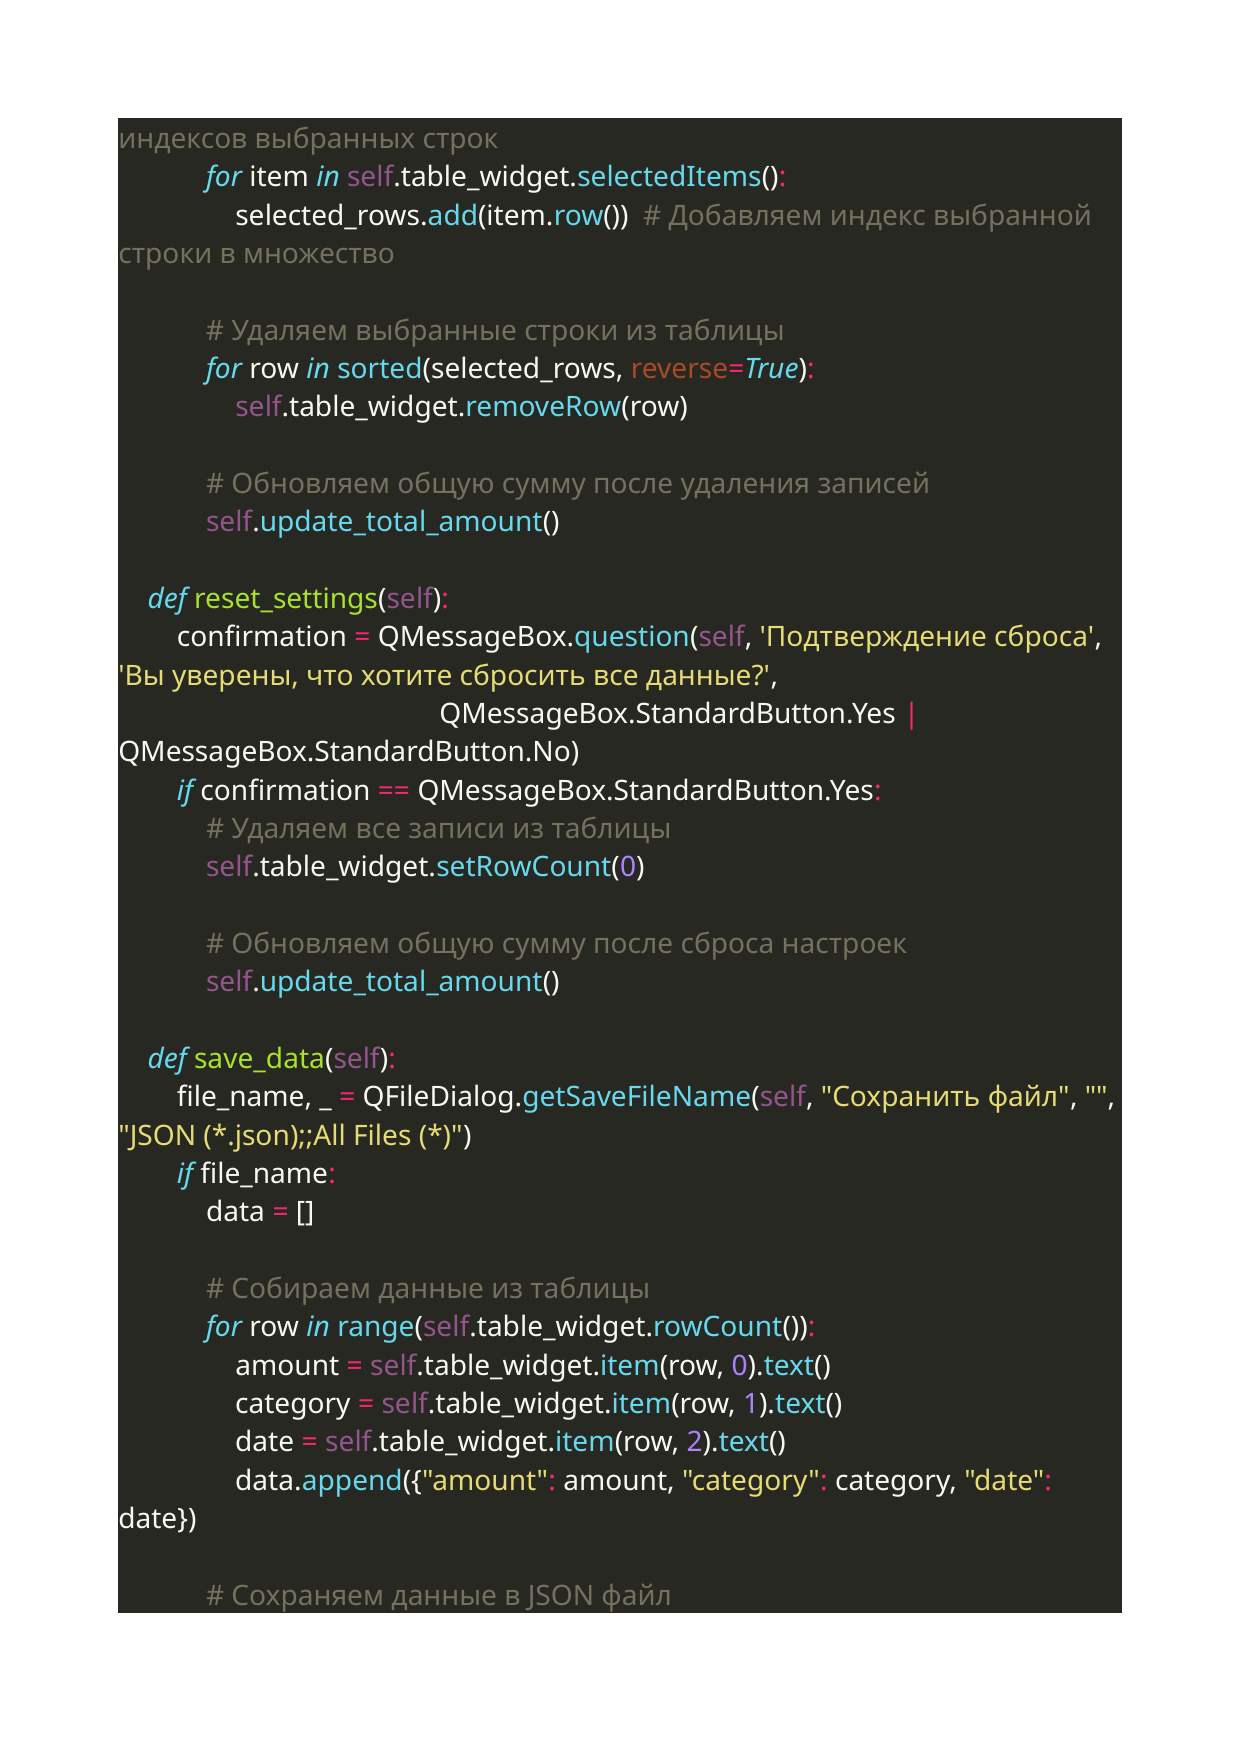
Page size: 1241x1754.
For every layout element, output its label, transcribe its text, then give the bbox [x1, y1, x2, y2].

text индексов выбранных строк for item in self.table_widget.selectedItems(): selected_rows.add(item.row()) # Добавляем индекс выбранной строки в множество # Удаляем выбранные строки из таблицы for row in sorted(selected_rows, reverse=True): self.table_widget.removeRow(row) # Обновляем общую сумму после удаления записей self.update_total_amount() def reset_settings(self): confirmation = QMessageBox.question(self, 'Подтверждение сброса', 'Вы уверены, что хотите сбросить все данные?', QMessageBox.StandardButton.Yes | QMessageBox.StandardButton.No) if confirmation == QMessageBox.StandardButton.Yes: # Удаляем все записи из таблицы self.table_widget.setRowCount(0) # Обновляем общую сумму после сброса настроек self.update_total_amount() def save_data(self): file_name, _ = QFileDialog.getSaveFileName(self, "Сохранить файл", "", "JSON (*.json);;All Files (*)") if file_name: data = [] # Собираем данные из таблицы for row in range(self.table_widget.rowCount()): amount = self.table_widget.item(row, 0).text() category = self.table_widget.item(row, 1).text() date = self.table_widget.item(row, 2).text() data.append({"amount": amount, "category": category, "date": date}) # Сохраняем данные в JSON файл [118, 118, 1122, 1613]
